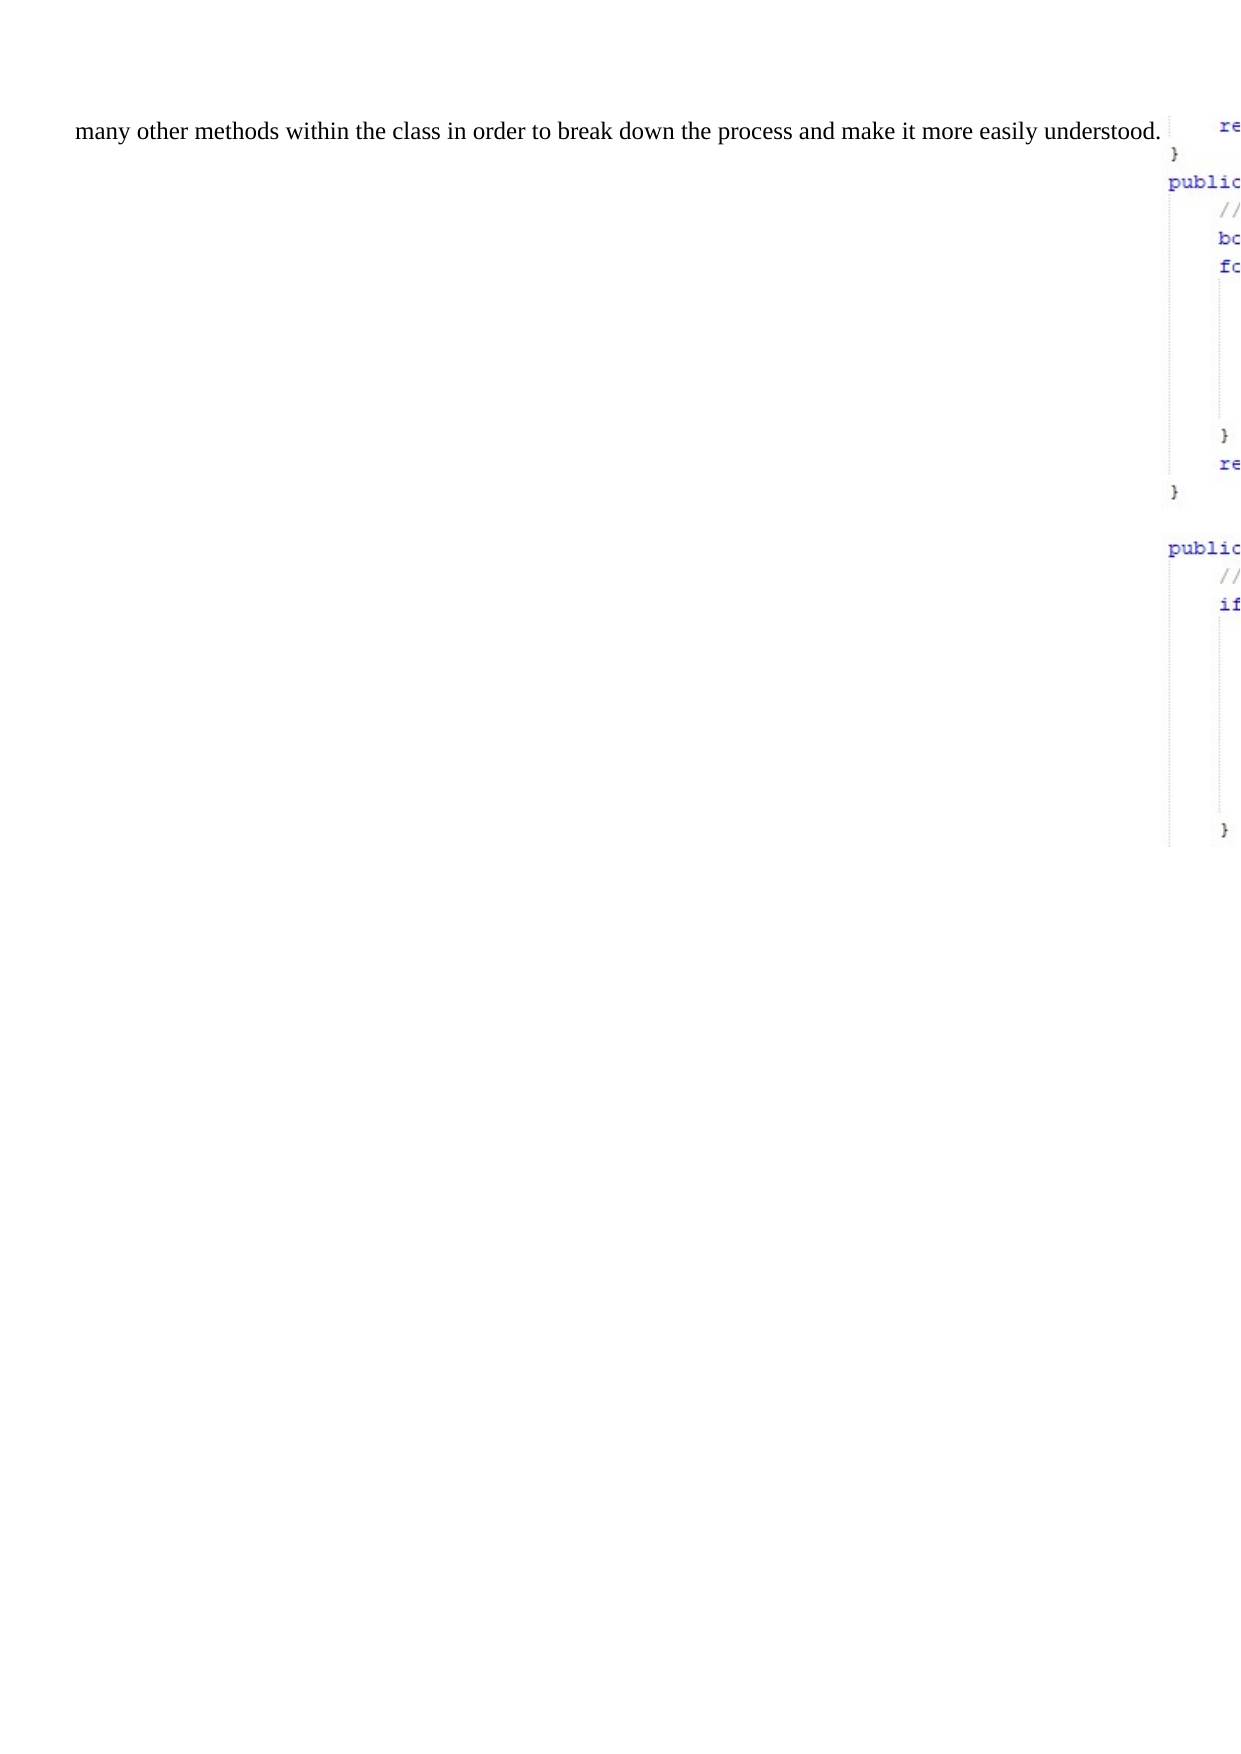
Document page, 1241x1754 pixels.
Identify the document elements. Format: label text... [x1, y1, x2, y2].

text many other methods within the class in order to break down the process and make it more easily understood. [75, 116, 1163, 1186]
